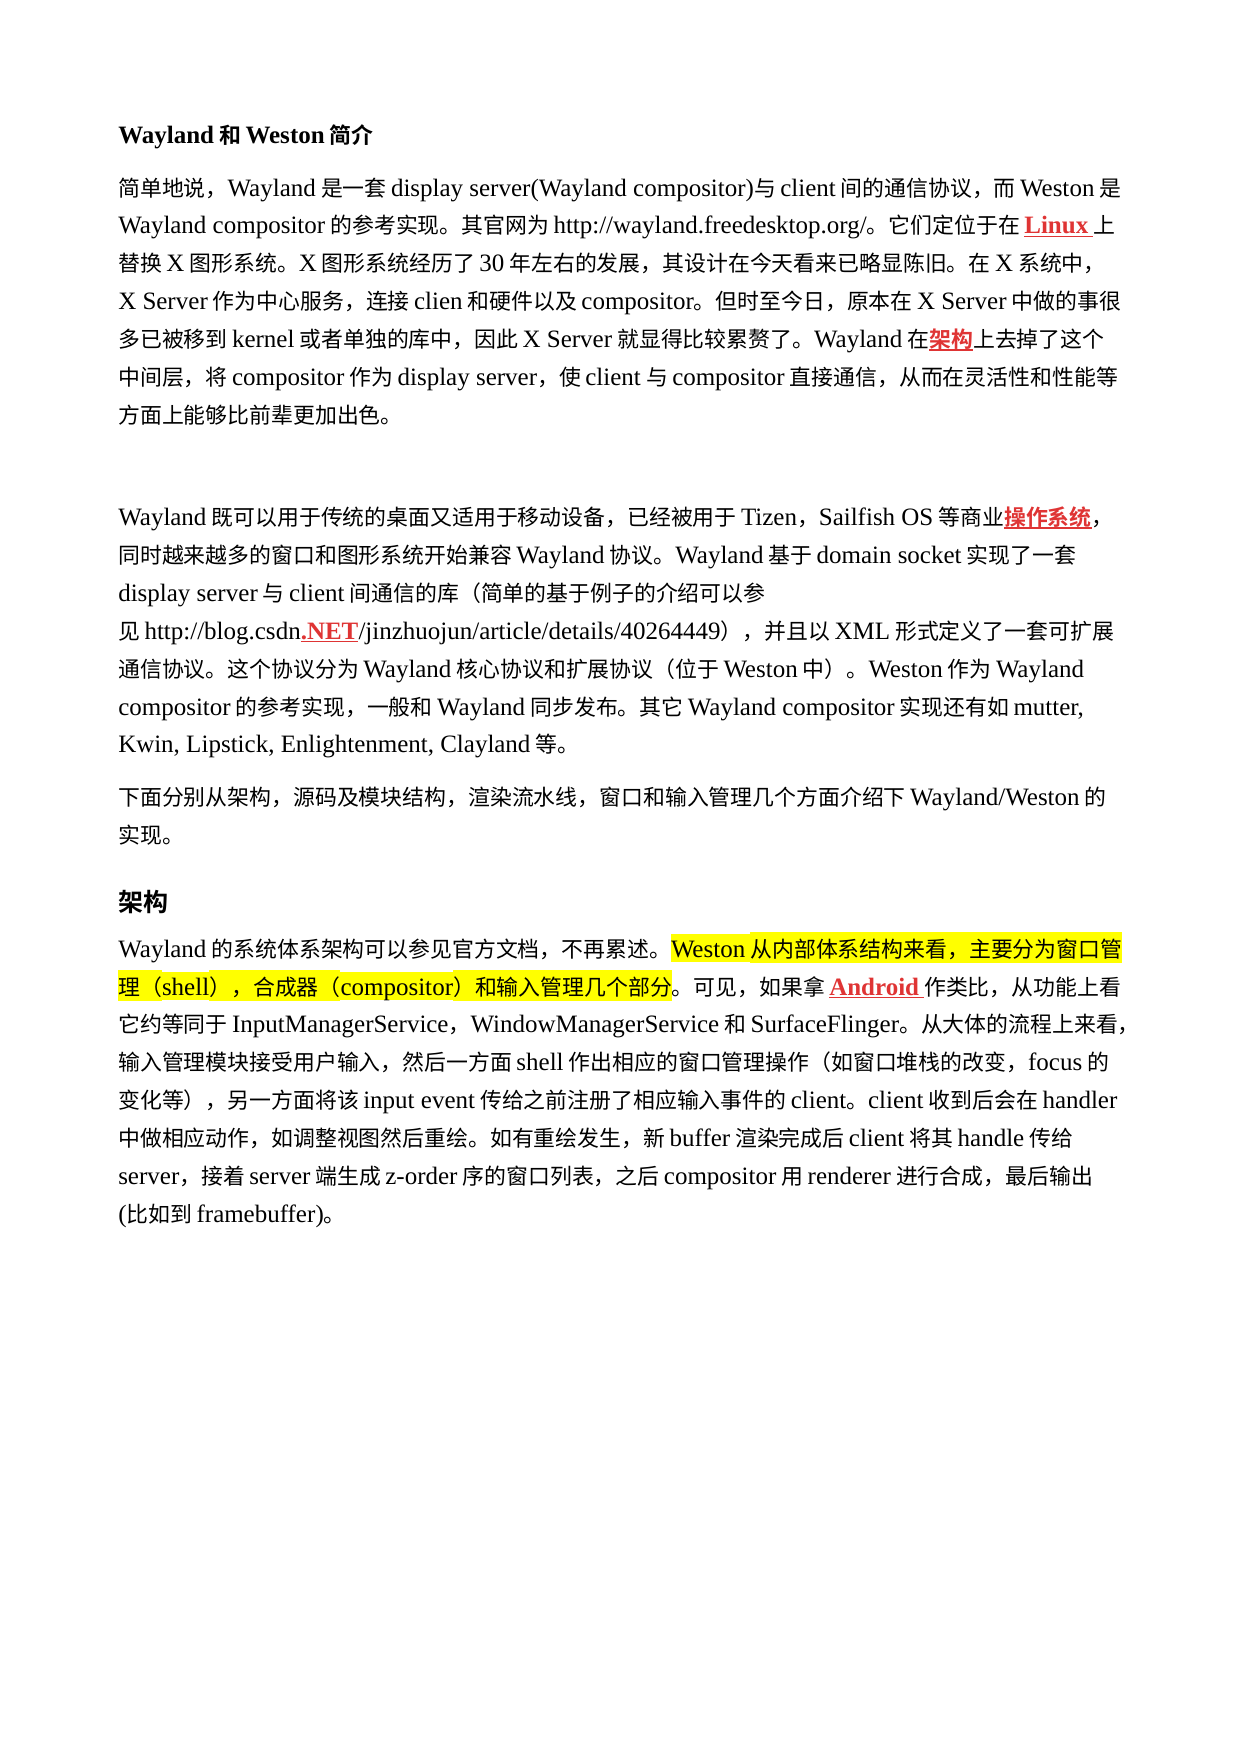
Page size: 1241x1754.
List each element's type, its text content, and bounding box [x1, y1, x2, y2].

text 简单地说，Wayland是一套display server(Wayland compositor)与client间的通信协议，而Weston是Wayland compositor的参考实现。其官网为http://wayland.freedesktop.org/。它们定位于在Linux上替换X图形系统。X图形系统经历了30年左右的发展，其设计在今天看来已略显陈旧。在X系统中，X Server作为中心服务，连接clien和硬件以及compositor。但时至今日，原本在X Server中做的事很多已被移到kernel或者单独的库中，因此X Server就显得比较累赘了。Wayland在架构上去掉了这个中间层，将compositor作为display server，使client与compositor直接通信，从而在灵活性和性能等方面上能够比前辈更加出色。 [118, 171, 1122, 430]
text Wayland的系统体系架构可以参见官方文档，不再累述。Weston从内部体系结构来看，主要分为窗口管理（shell），合成器（compositor）和输入管理几个部分。可见，如果拿Android作类比，从功能上看它约等同于InputManagerService，WindowManagerService和SurfaceFlinger。从大体的流程上来看，输入管理模块接受用户输入，然后一方面shell作出相应的窗口管理操作（如窗口堆栈的改变，focus的变化等），另一方面将该input event传给之前注册了相应输入事件的client。client收到后会在handler中做相应动作，如调整视图然后重绘。如有重绘发生，新buffer渲染完成后client将其handle传给server，接着server端生成z-order序的窗口列表，之后compositor用renderer进行合成，最后输出(比如到framebuffer)。 [118, 932, 1122, 1229]
text Wayland和Weston简介 [118, 118, 1122, 150]
subtitle 架构 [118, 883, 1122, 919]
text 下面分别从架构，源码及模块结构，渲染流水线，窗口和输入管理几个方面介绍下Wayland/Weston的实现。 [118, 780, 1122, 849]
text Wayland既可以用于传统的桌面又适用于移动设备，已经被用于Tizen，Sailfish OS等商业操作系统，同时越来越多的窗口和图形系统开始兼容Wayland协议。Wayland基于domain socket实现了一套display server与client间通信的库（简单的基于例子的介绍可以参见http://blog.csdn.NET/jinzhuojun/article/details/40264449），并且以XML形式定义了一套可扩展通信协议。这个协议分为Wayland核心协议和扩展协议（位于Weston中）。Weston作为Wayland compositor的参考实现，一般和Wayland同步发布。其它Wayland compositor实现还有如mutter, Kwin, Lipstick, Enlightenment, Clayland等。 [118, 500, 1122, 759]
